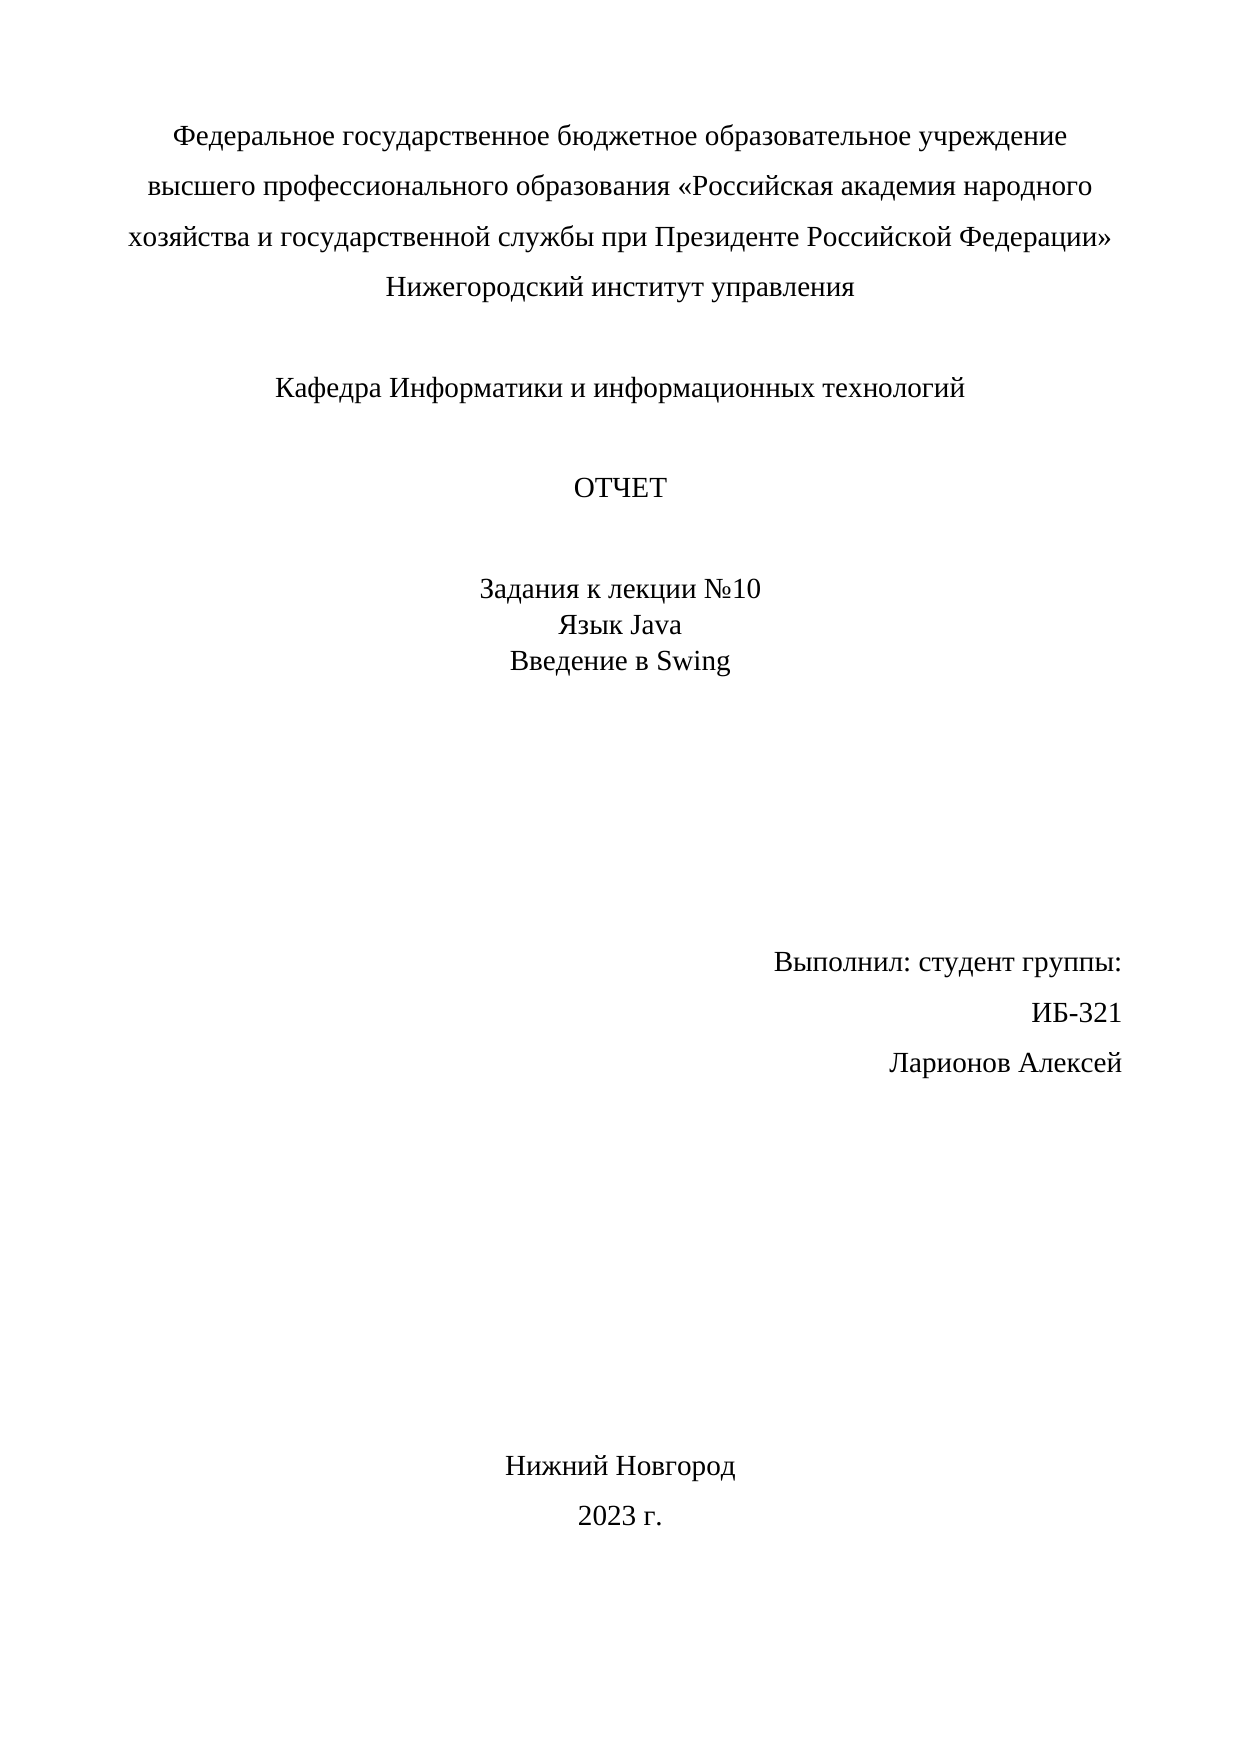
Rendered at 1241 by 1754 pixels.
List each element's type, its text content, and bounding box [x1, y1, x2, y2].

text Федеральное государственное бюджетное образовательное учреждение высшего профессионального образования «Российская академия народного хозяйства и государственной службы при Президенте Российской Федерации» [118, 118, 1122, 252]
text Ларионов Алексей [118, 1045, 1122, 1079]
text Язык Java [118, 607, 1122, 640]
text Нижегородский институт управления [118, 269, 1122, 303]
text Задания к лекции №10 [118, 571, 1122, 604]
text Кафедра Информатики и информационных технологий [118, 370, 1122, 403]
text 2023 г. [118, 1498, 1122, 1531]
text ИБ-321 [118, 995, 1122, 1028]
text Нижний Новгород [118, 1448, 1122, 1481]
text Выполнил: студент группы: [118, 944, 1122, 978]
text ОТЧЕТ [118, 470, 1122, 504]
text Введение в Swing [118, 643, 1122, 676]
